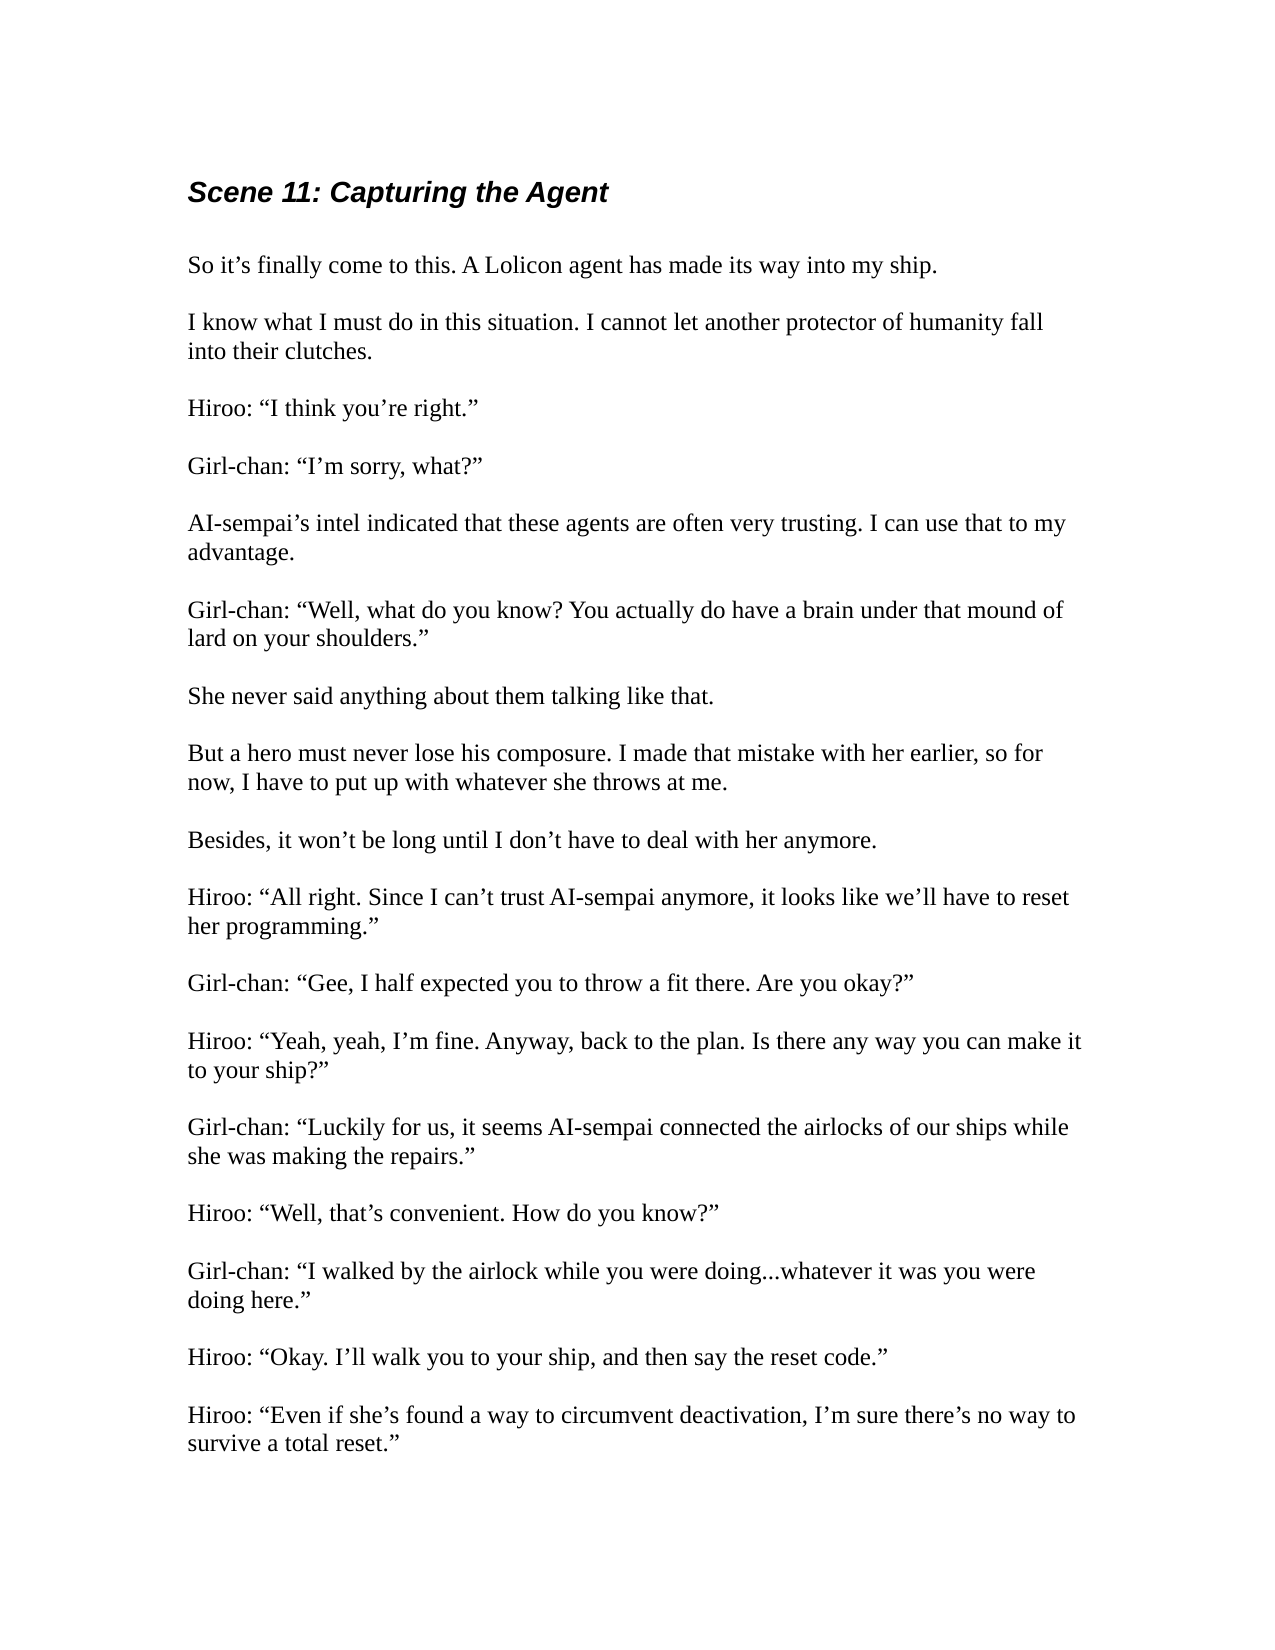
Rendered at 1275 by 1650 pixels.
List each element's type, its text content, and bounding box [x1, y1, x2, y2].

text I know what I must do in this situation. I cannot let another protector of humanity fall into their clutches. [187, 307, 1087, 365]
text Girl-chan: “I walked by the airlock while you were doing...whatever it was you were doing here.” [187, 1256, 1087, 1313]
text Hiroo: “Okay. I’ll walk you to your ship, and then say the reset code.” [187, 1342, 1087, 1371]
text Hiroo: “All right. Since I can’t trust AI-sempai anymore, it looks like we’ll have to reset her programming.” [187, 882, 1087, 940]
text So it’s finally come to this. A Lolicon agent has made its way into my ship. [187, 250, 1087, 278]
text Girl-chan: “Well, what do you know? You actually do have a brain under that mound of lard on your shoulders.” [187, 595, 1087, 652]
text Hiroo: “Well, that’s convenient. How do you know?” [187, 1198, 1087, 1227]
text Girl-chan: “I’m sorry, what?” [187, 451, 1087, 480]
text But a hero must never lose his composure. I made that mistake with her earlier, so for now, I have to put up with whatever she throws at me. [187, 738, 1087, 796]
text Besides, it won’t be long until I don’t have to deal with her anymore. [187, 825, 1087, 853]
text Hiroo: “Yeah, yeah, I’m fine. Anyway, back to the plan. Is there any way you can make it to your ship?” [187, 1026, 1087, 1083]
text Hiroo: “Even if she’s found a way to circumvent deactivation, I’m sure there’s no way to survive a total reset.” [187, 1400, 1087, 1457]
text Girl-chan: “Gee, I half expected you to throw a fit there. Are you okay?” [187, 968, 1087, 997]
text AI-sempai’s intel indicated that these agents are often very trusting. I can use that to my advantage. [187, 508, 1087, 566]
text Hiroo: “I think you’re right.” [187, 393, 1087, 422]
text She never said anything about them talking like that. [187, 681, 1087, 710]
text Girl-chan: “Luckily for us, it seems AI-sempai connected the airlocks of our ships while she was making the repairs.” [187, 1112, 1087, 1170]
subtitle Scene 11: Capturing the Agent [187, 175, 1087, 208]
